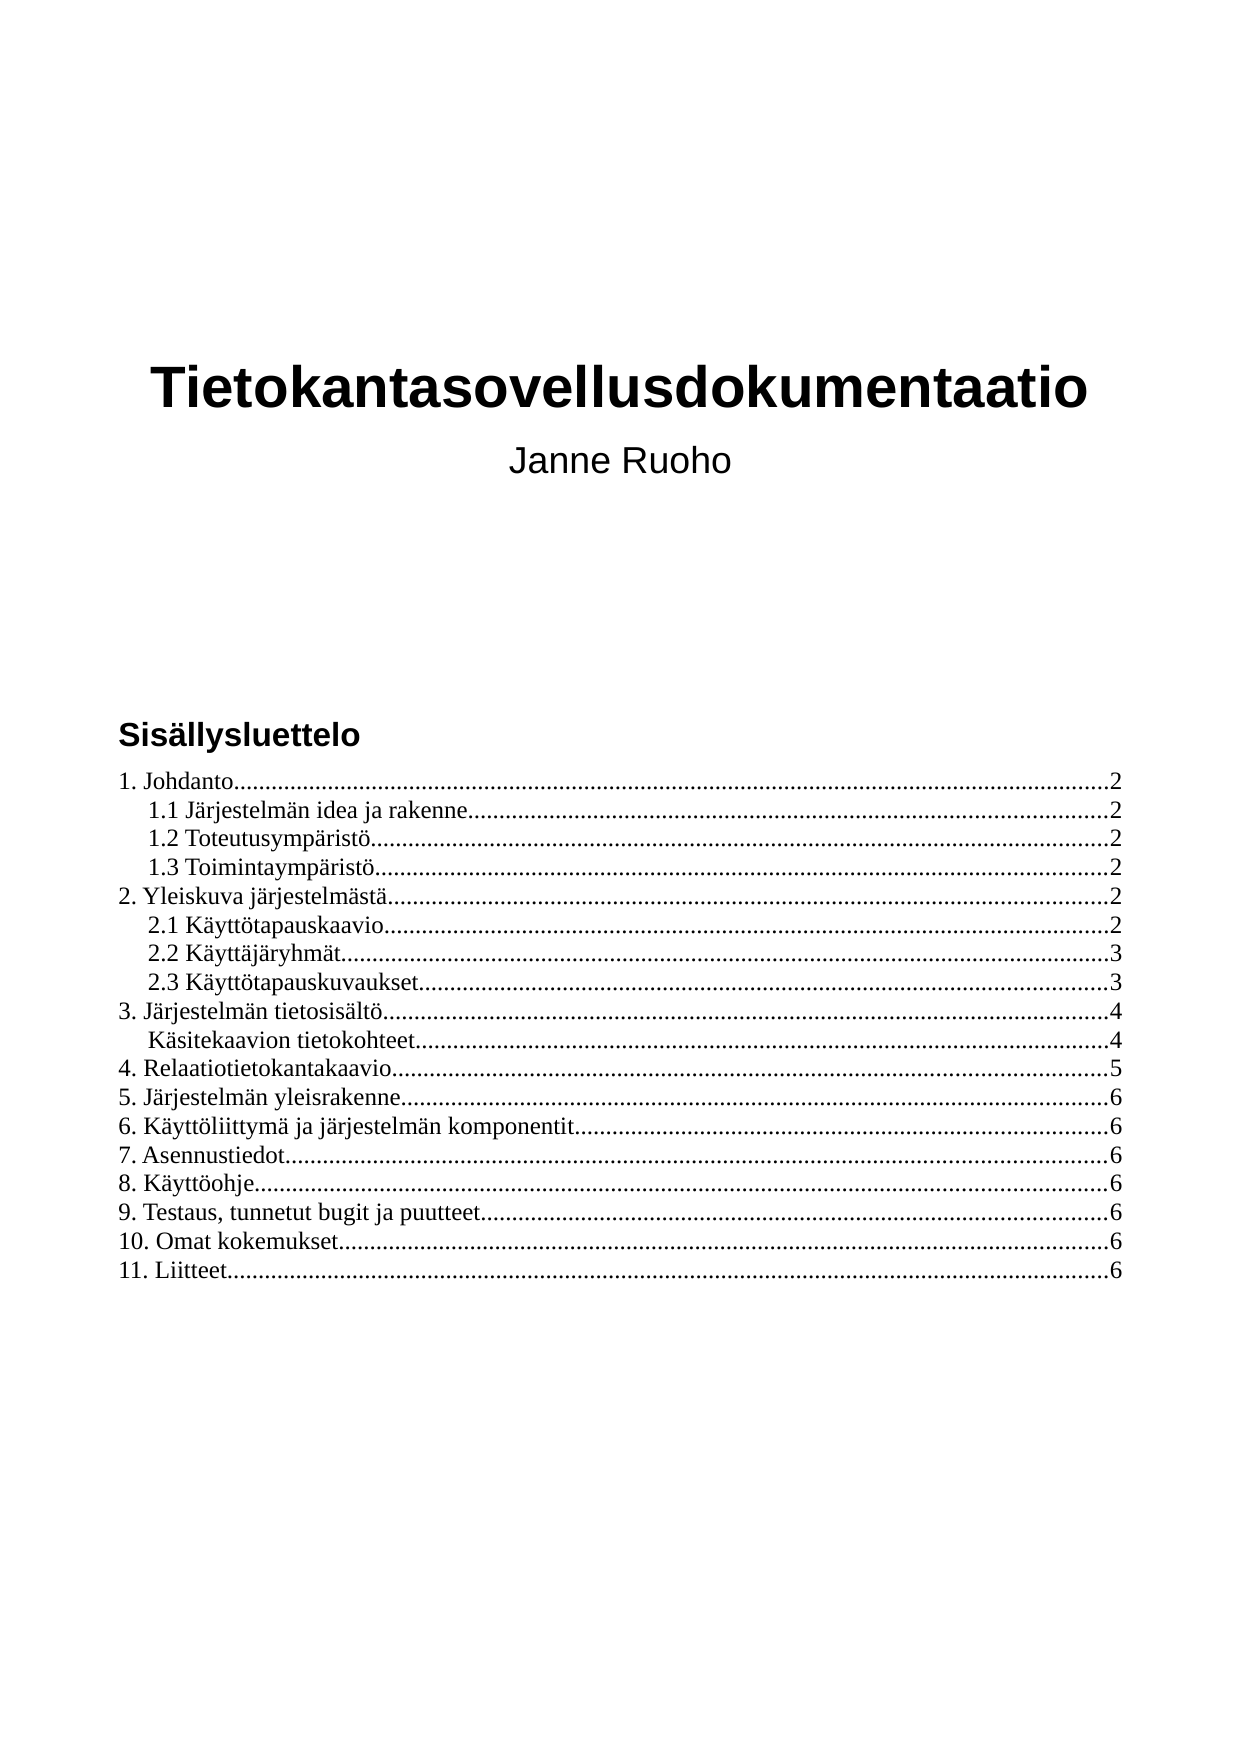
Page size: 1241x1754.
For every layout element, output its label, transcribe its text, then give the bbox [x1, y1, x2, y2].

text 5. Järjestelmän yleisrakenne 6 [118, 1082, 1122, 1111]
text 6. Käyttöliittymä ja järjestelmän komponentit 6 [118, 1111, 1122, 1140]
text 2.3 Käyttötapauskuvaukset 3 [148, 967, 1122, 996]
title Tietokantasovellusdokumentaatio [118, 352, 1122, 419]
text 1.3 Toimintaympäristö 2 [148, 852, 1122, 881]
text 1. Johdanto 2 [118, 766, 1122, 795]
subtitle Sisällysluettelo [118, 715, 1122, 753]
text 10. Omat kokemukset 6 [118, 1226, 1122, 1255]
text Käsitekaavion tietokohteet 4 [148, 1025, 1122, 1053]
text 1.2 Toteutusympäristö 2 [148, 823, 1122, 852]
text 2.2 Käyttäjäryhmät 3 [148, 938, 1122, 967]
text 9. Testaus, tunnetut bugit ja puutteet 6 [118, 1197, 1122, 1226]
text 1.1 Järjestelmän idea ja rakenne 2 [148, 795, 1122, 823]
subtitle Janne Ruoho [118, 438, 1122, 481]
text 2.1 Käyttötapauskaavio 2 [148, 910, 1122, 938]
text 3. Järjestelmän tietosisältö 4 [118, 996, 1122, 1025]
text 4. Relaatiotietokantakaavio 5 [118, 1053, 1122, 1082]
text 11. Liitteet 6 [118, 1255, 1122, 1283]
text 8. Käyttöohje 6 [118, 1168, 1122, 1197]
text 2. Yleiskuva järjestelmästä 2 [118, 881, 1122, 910]
text 7. Asennustiedot 6 [118, 1140, 1122, 1168]
